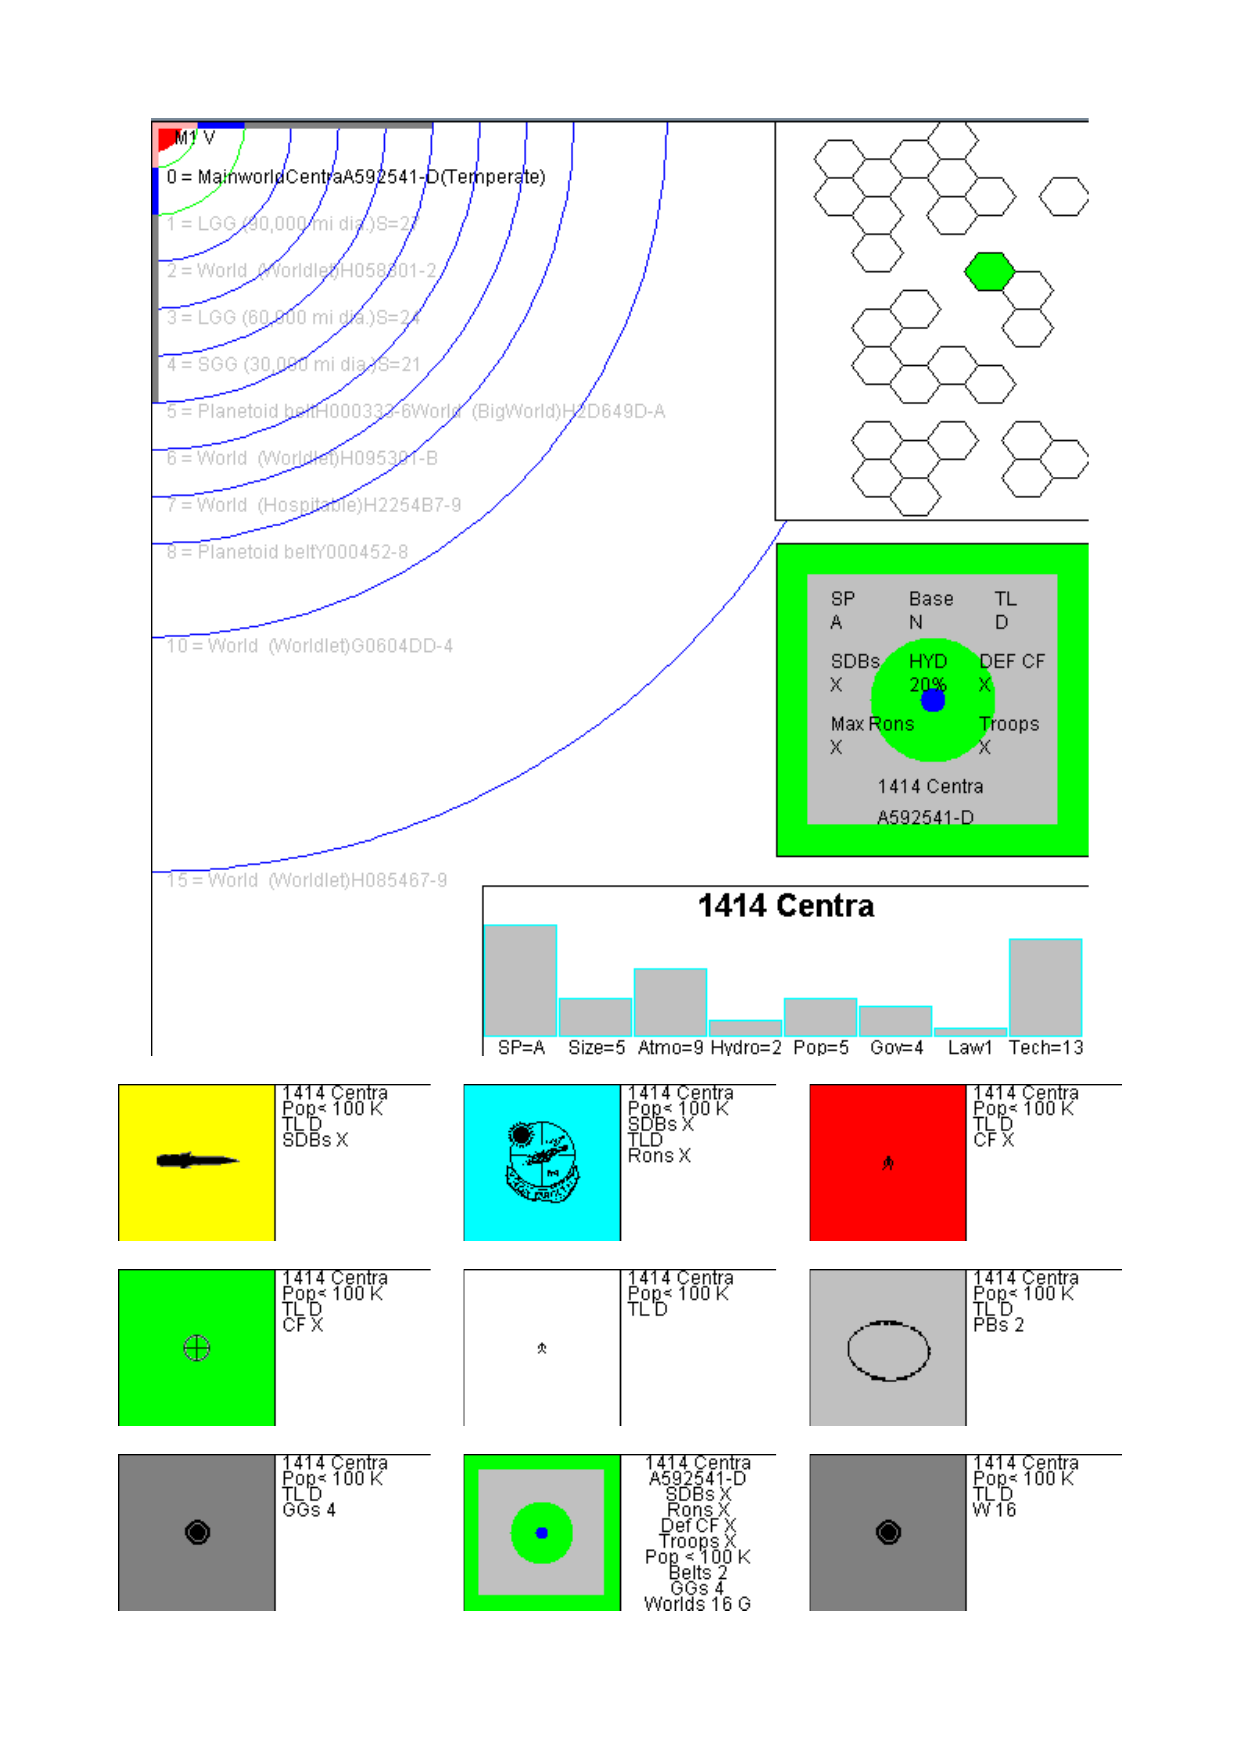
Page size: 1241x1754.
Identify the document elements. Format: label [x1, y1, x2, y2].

picture [118, 1084, 431, 1241]
picture [463, 1269, 777, 1426]
picture [809, 1269, 1122, 1426]
picture [809, 1454, 1122, 1611]
picture [118, 1269, 431, 1426]
picture [463, 1454, 777, 1611]
picture [463, 1084, 777, 1241]
picture [118, 1454, 431, 1611]
picture [151, 118, 1089, 1056]
picture [809, 1084, 1122, 1241]
